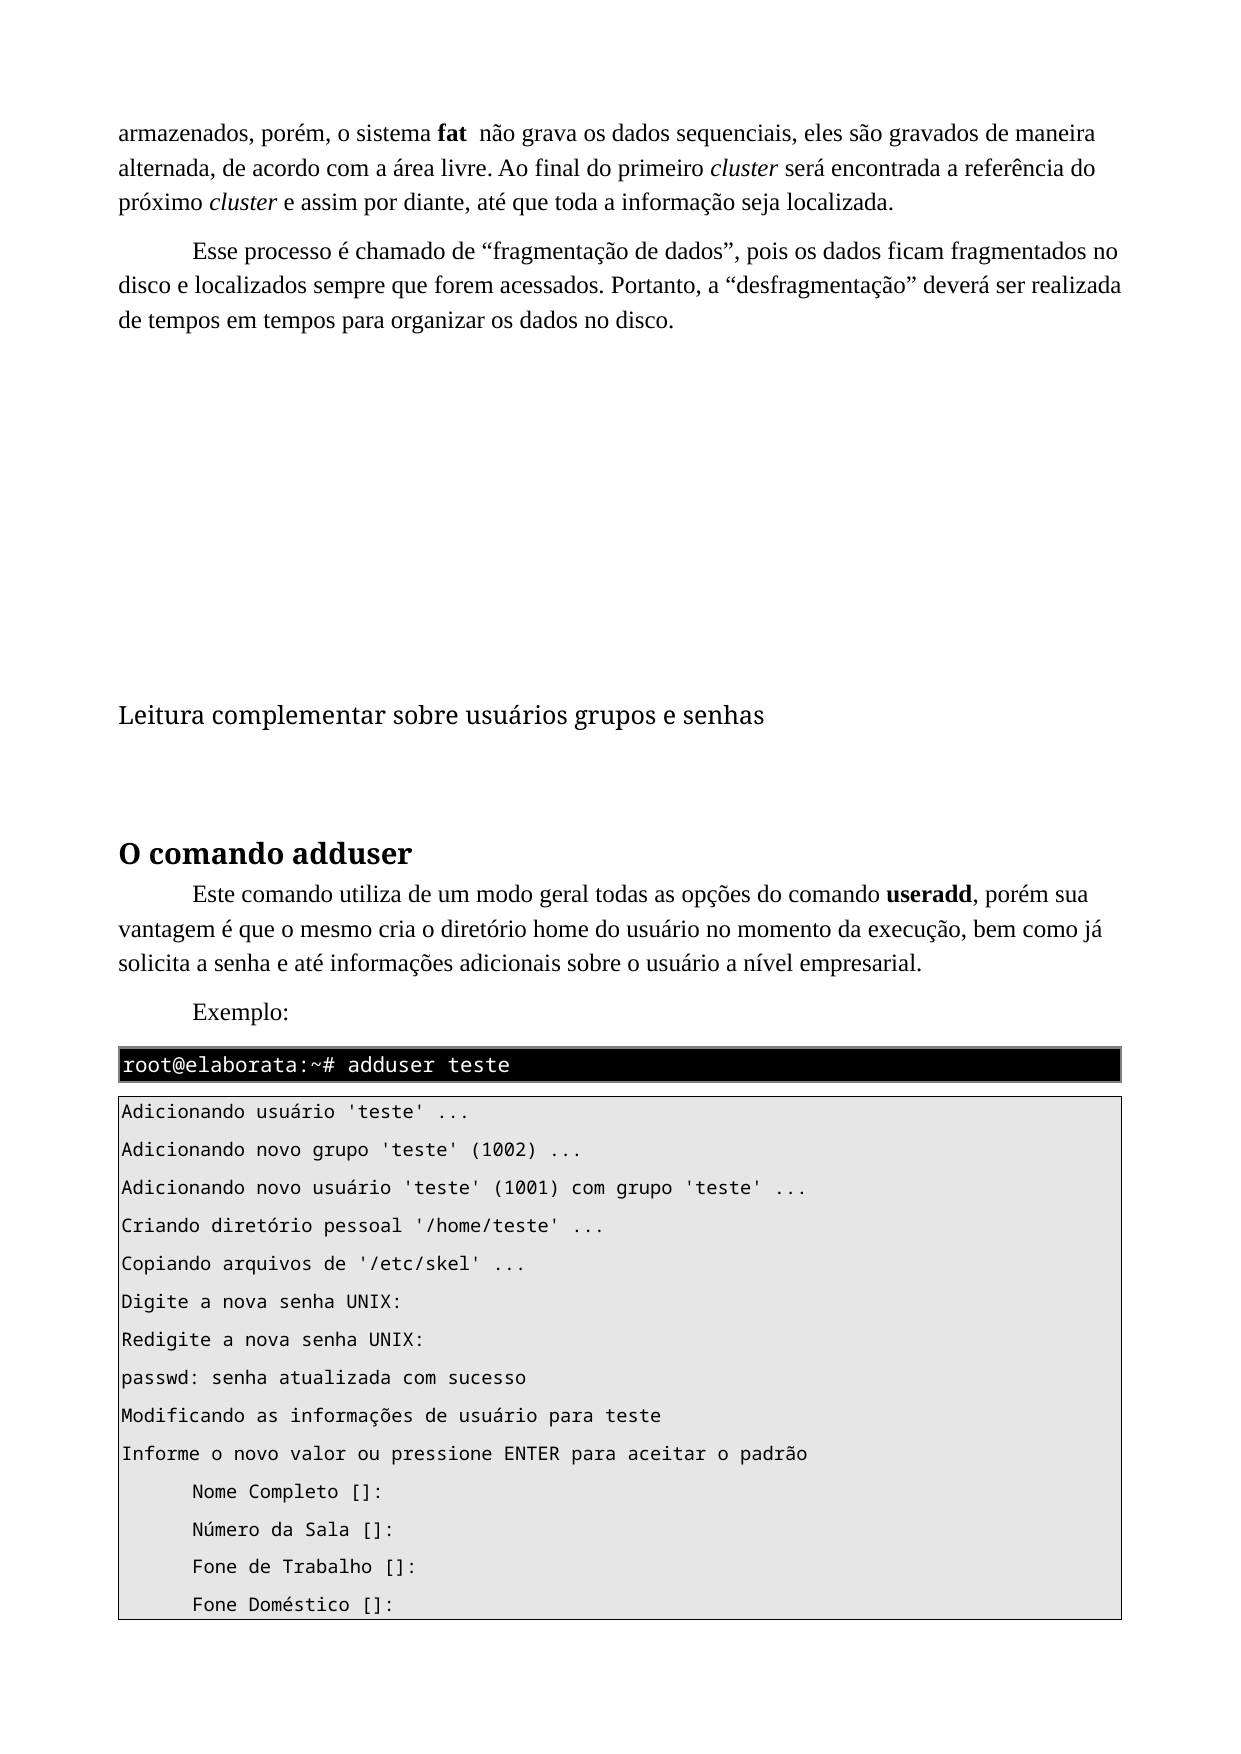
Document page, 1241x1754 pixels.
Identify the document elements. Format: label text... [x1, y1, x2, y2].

text Modificando as informações de usuário para teste [119, 1399, 1121, 1428]
text Este comando utiliza de um modo geral todas as opções do comando useradd, porém sua vantagem é que o mesmo cria o diretório home do usuário no momento da execução, bem como já solicita a senha e até informações adicionais sobre o usuário a nível empresarial. [118, 879, 1122, 977]
text Fone de Trabalho []: [119, 1551, 1121, 1579]
text Número da Sala []: [119, 1513, 1121, 1541]
text Digite a nova senha UNIX: [119, 1285, 1121, 1314]
text Leitura complementar sobre usuários grupos e senhas [118, 698, 1122, 732]
text Criando diretório pessoal '/home/teste' ... [119, 1209, 1121, 1238]
text root@elaborata:~# adduser teste [120, 1049, 1120, 1081]
text passwd: senha atualizada com sucesso [119, 1361, 1121, 1390]
text Esse processo é chamado de “fragmentação de dados”, pois os dados ficam fragmentados no disco e localizados sempre que forem acessados. Portanto, a “desfragmentação” deverá ser realizada de tempos em tempos para organizar os dados no disco. [118, 236, 1122, 334]
text Adicionando novo grupo 'teste' (1002) ... [119, 1133, 1121, 1162]
text Fone Doméstico []: [119, 1588, 1121, 1619]
text Exemplo: [118, 997, 1122, 1026]
text Adicionando novo usuário 'teste' (1001) com grupo 'teste' ... [119, 1171, 1121, 1200]
text Adicionando usuário 'teste' ... [119, 1097, 1121, 1124]
subtitle O comando adduser [118, 833, 1122, 873]
text Informe o novo valor ou pressione ENTER para aceitar o padrão [119, 1437, 1121, 1466]
text Nome Completo []: [119, 1475, 1121, 1503]
text armazenados, porém, o sistema fat não grava os dados sequenciais, eles são gravados de maneira alternada, de acordo com a área livre. Ao final do primeiro cluster será encontrada a referência do próximo cluster e assim por diante, até que toda a informação seja localizada. [118, 118, 1122, 216]
text Copiando arquivos de '/etc/skel' ... [119, 1247, 1121, 1276]
text Redigite a nova senha UNIX: [119, 1323, 1121, 1352]
